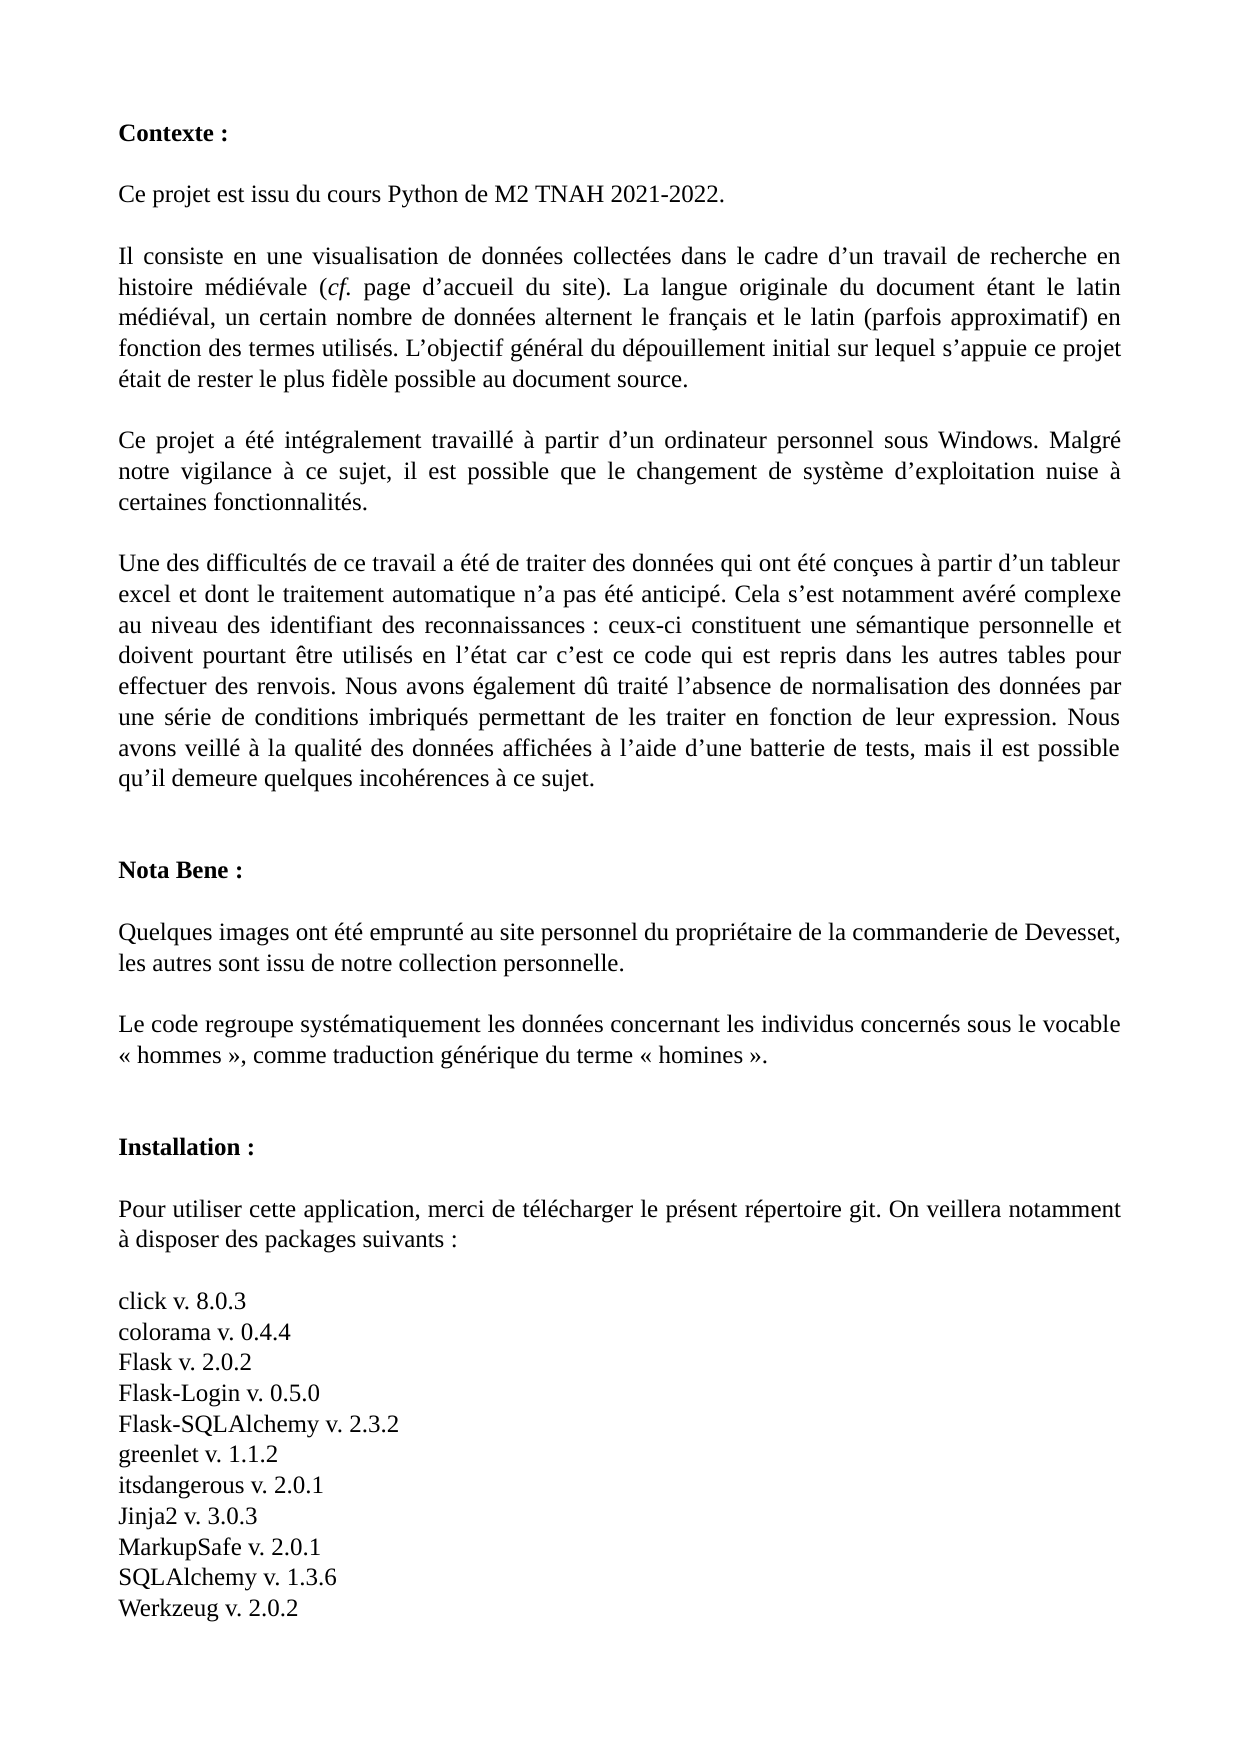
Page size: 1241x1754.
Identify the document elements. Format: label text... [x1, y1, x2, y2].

text Une des difficultés de ce travail a été de traiter des données qui ont été conçues à partir d’un tableur excel et dont le traitement automatique n’a pas été anticipé. Cela s’est notamment avéré complexe au niveau des identifiant des reconnaissances : ceux-ci constituent une sémantique personnelle et doivent pourtant être utilisés en l’état car c’est ce code qui est repris dans les autres tables pour effectuer des renvois. Nous avons également dû traité l’absence de normalisation des données par une série de conditions imbriqués permettant de les traiter en fonction de leur expression. Nous avons veillé à la qualité des données affichées à l’aide d’une batterie de tests, mais il est possible qu’il demeure quelques incohérences à ce sujet. [118, 548, 1122, 792]
text click v. 8.0.3 [118, 1286, 1122, 1314]
text Le code regroupe systématiquement les données concernant les individus concernés sous le vocable « hommes », comme traduction générique du terme « homines ». [118, 1009, 1122, 1069]
text Ce projet est issu du cours Python de M2 TNAH 2021-2022. [118, 179, 1122, 208]
text Contexte : [118, 118, 1122, 147]
text Flask-Login v. 0.5.0 [118, 1378, 1122, 1407]
text Il consiste en une visualisation de données collectées dans le cadre d’un travail de recherche en histoire médiévale (cf. page d’accueil du site). La langue originale du document étant le latin médiéval, un certain nombre de données alternent le français et le latin (parfois approximatif) en fonction des termes utilisés. L’objectif général du dépouillement initial sur lequel s’appuie ce projet était de rester le plus fidèle possible au document source. [118, 241, 1122, 393]
text Quelques images ont été emprunté au site personnel du propriétaire de la commanderie de Devesset, les autres sont issu de notre collection personnelle. [118, 917, 1122, 977]
text Flask-SQLAlchemy v. 2.3.2 [118, 1409, 1122, 1437]
text Installation : [118, 1132, 1122, 1161]
text colorama v. 0.4.4 [118, 1317, 1122, 1345]
text itsdangerous v. 2.0.1 [118, 1470, 1122, 1499]
text Nota Bene : [118, 856, 1122, 884]
text Jinja2 v. 3.0.3 [118, 1501, 1122, 1530]
text Werkzeug v. 2.0.2 [118, 1593, 1122, 1622]
text SQLAlchemy v. 1.3.6 [118, 1562, 1122, 1591]
text MarkupSafe v. 2.0.1 [118, 1532, 1122, 1560]
text Ce projet a été intégralement travaillé à partir d’un ordinateur personnel sous Windows. Malgré notre vigilance à ce sujet, il est possible que le changement de système d’exploitation nuise à certaines fonctionnalités. [118, 425, 1122, 516]
text greenlet v. 1.1.2 [118, 1439, 1122, 1468]
text Pour utiliser cette application, merci de télécharger le présent répertoire git. On veillera notamment à disposer des packages suivants : [118, 1194, 1122, 1253]
text Flask v. 2.0.2 [118, 1347, 1122, 1376]
